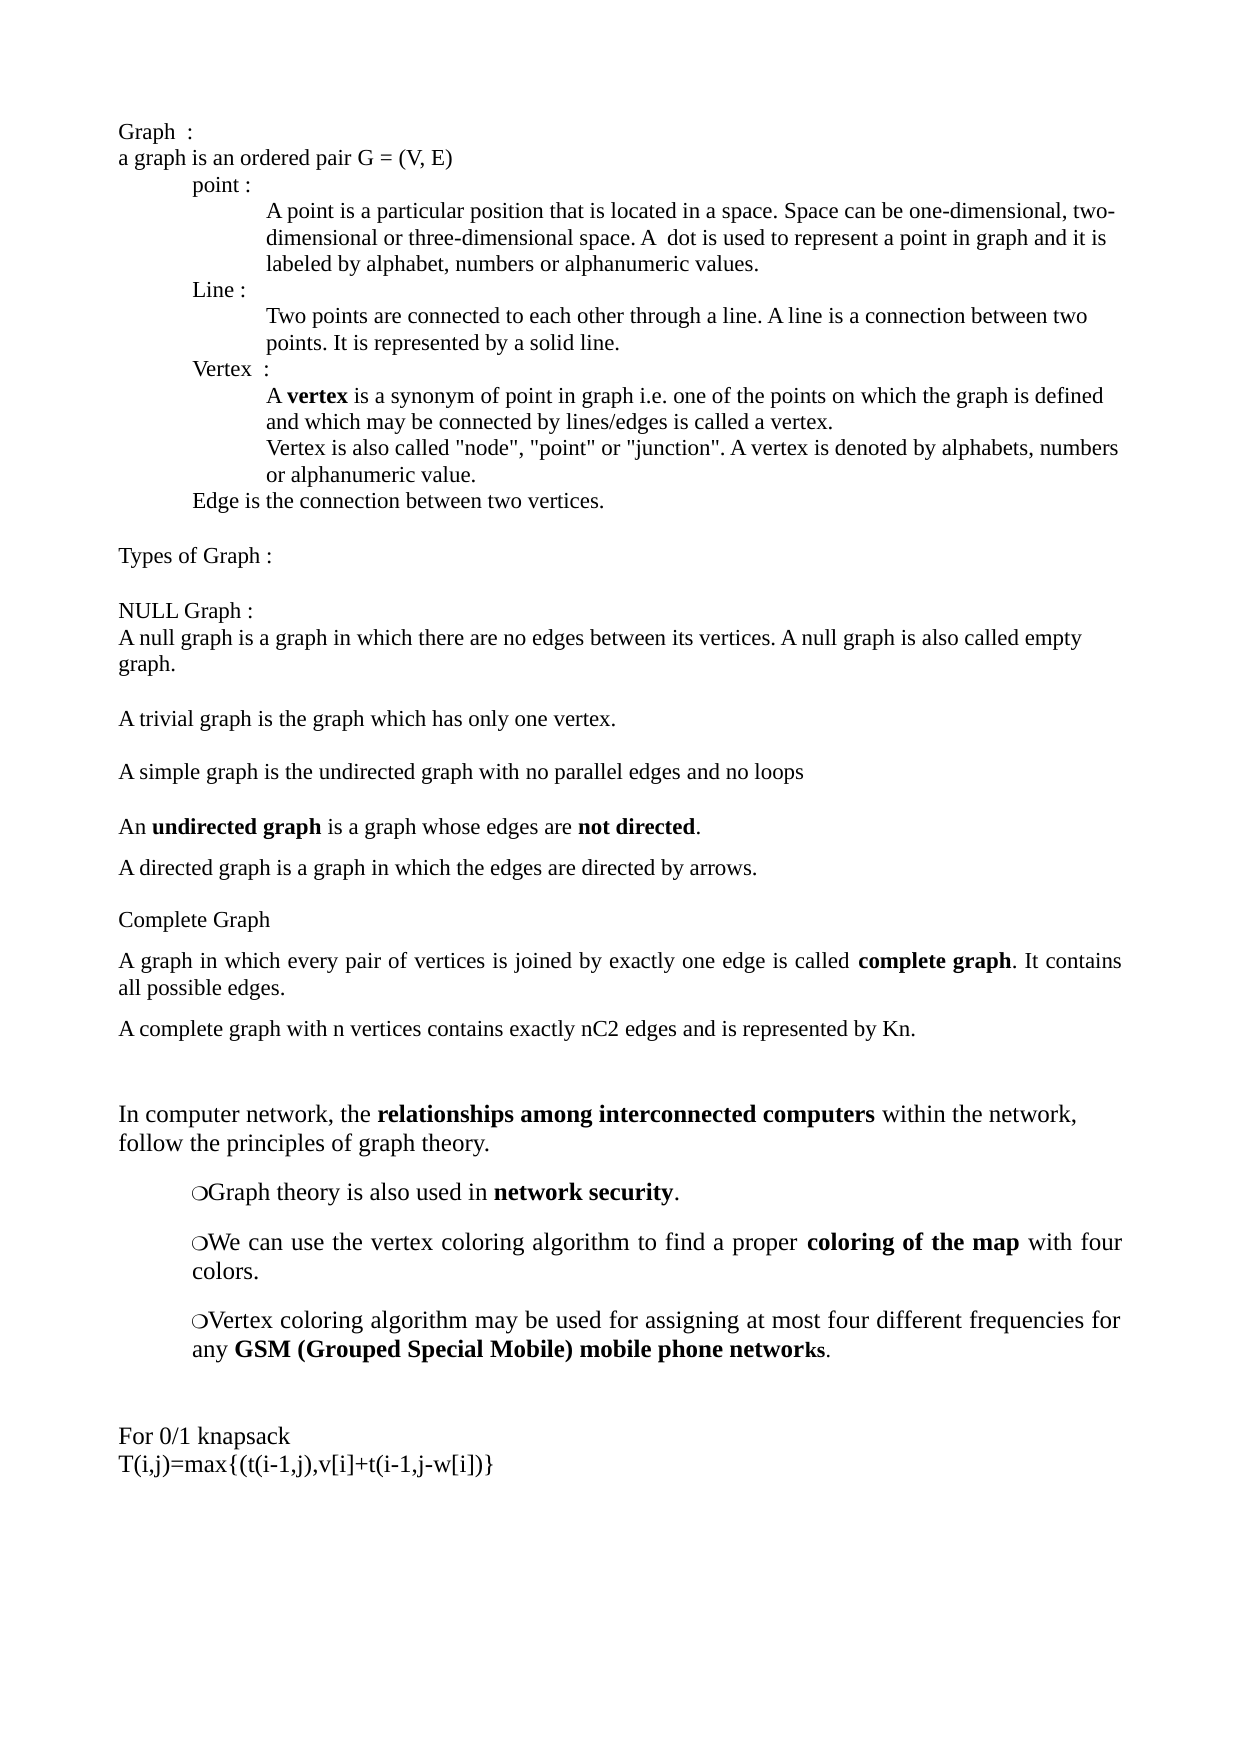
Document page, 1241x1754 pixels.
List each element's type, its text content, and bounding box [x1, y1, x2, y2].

text A directed graph is a graph in which the edges are directed by arrows. [118, 854, 1122, 880]
text NULL Graph : [118, 597, 1122, 624]
text Types of Graph : [118, 542, 1122, 568]
text A vertex is a synonym of point in graph i.e. one of the points on which the graph is defined and which may be connected by lines/edges is called a vertex. Vertex is also called "node", "point" or "junction". A vertex is denoted by alphabets, numbers or alphanumeric value. [118, 382, 1122, 487]
text For 0/1 knapsack [118, 1421, 1122, 1449]
text A trivial graph is the graph which has only one vertex. [118, 705, 1122, 731]
text T(i,j)=max{(t(i-1,j),v[i]+t(i-1,j-w[i])} [118, 1449, 1122, 1478]
list Vertex coloring algorithm may be used for assigning at most four different frequencies for any GSM (Grouped Special Mobile) mobile phone networks. [118, 1305, 1122, 1363]
text In computer network, the relationships among interconnected computers within the network, follow the principles of graph theory. [118, 1099, 1122, 1157]
text Vertex : [118, 355, 1122, 382]
list Graph theory is also used in network security. [118, 1177, 1122, 1206]
text A complete graph with n vertices contains exactly nC2 edges and is represented by Kn. [118, 1015, 1122, 1041]
text a graph is an ordered pair G = (V, E) [118, 144, 1122, 171]
text An undirected graph is a graph whose edges are not directed. [118, 813, 1122, 839]
text Line : [118, 276, 1122, 303]
text A point is a particular position that is located in a space. Space can be one-dimensional, two- dimensional or three-dimensional space. A dot is used to represent a point in graph and it is labeled by alphabet, numbers or alphanumeric values. [118, 197, 1122, 276]
text A null graph is a graph in which there are no edges between its vertices. A null graph is also called empty graph. [118, 624, 1122, 676]
text Graph : [118, 118, 1122, 144]
text Complete Graph [118, 880, 1122, 933]
text A graph in which every pair of vertices is joined by exactly one edge is called complete graph. It contains all possible edges. [118, 947, 1122, 1000]
text Two points are connected to each other through a line. A line is a connection between two points. It is represented by a solid line. [118, 303, 1122, 355]
text point : [118, 171, 1122, 197]
text A simple graph is the undirected graph with no parallel edges and no loops [118, 758, 1122, 784]
list We can use the vertex coloring algorithm to find a proper coloring of the map with four colors. [118, 1227, 1122, 1284]
text Edge is the connection between two vertices. [118, 487, 1122, 513]
